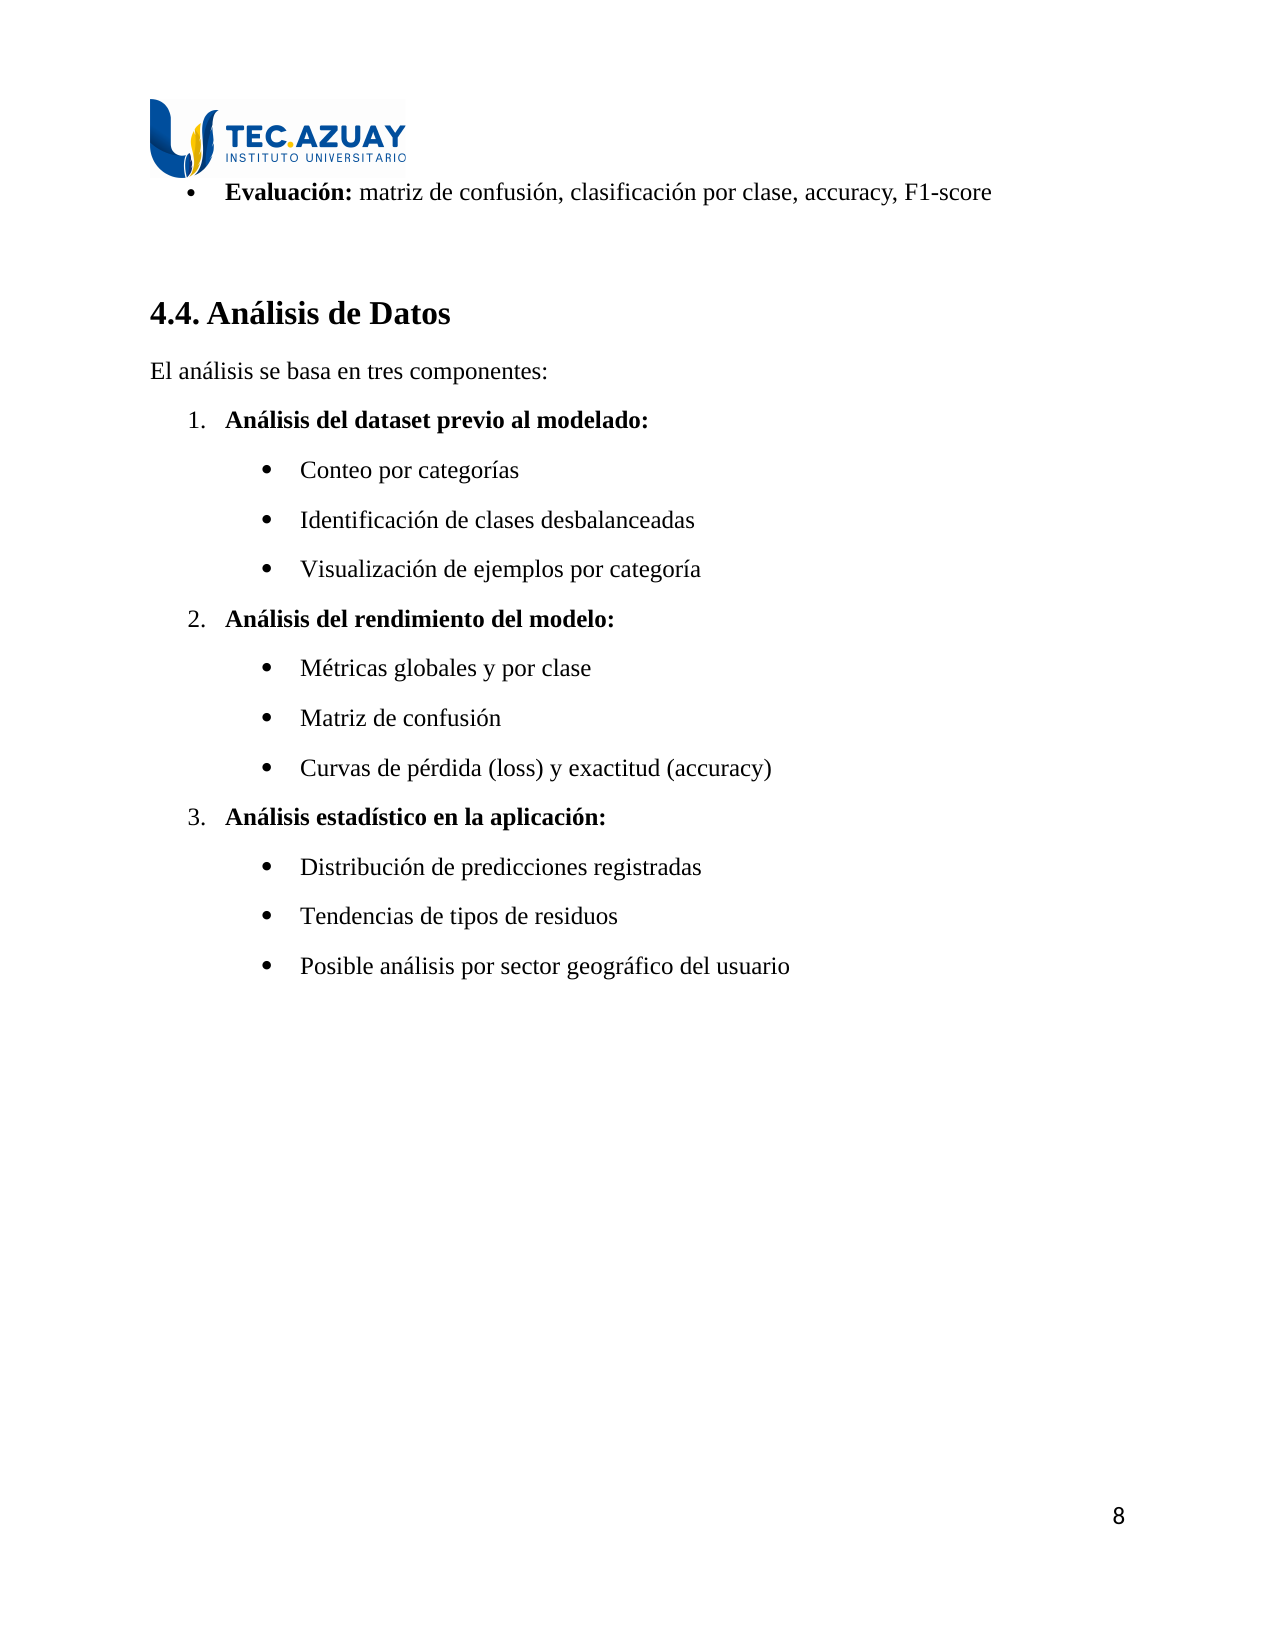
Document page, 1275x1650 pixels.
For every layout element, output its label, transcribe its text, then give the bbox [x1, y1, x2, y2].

subtitle 4.4. Análisis de Datos [150, 293, 1125, 331]
list Análisis estadístico en la aplicación: [187, 802, 1125, 831]
list Conteo por categorías [262, 455, 1125, 484]
list Identificación de clases desbalanceadas [262, 505, 1125, 533]
list Curvas de pérdida (loss) y exactitud (accuracy) [262, 753, 1125, 781]
list Análisis del rendimiento del modelo: [187, 604, 1125, 633]
text El análisis se basa en tres componentes: [150, 356, 1125, 385]
list Matriz de confusión [262, 703, 1125, 732]
list Análisis del dataset previo al modelado: [187, 406, 1125, 434]
list Métricas globales y por clase [262, 653, 1125, 682]
list Evaluación: matriz de confusión, clasificación por clase, accuracy, F1-score [187, 177, 1125, 206]
list Posible análisis por sector geográfico del usuario [262, 951, 1125, 980]
list Visualización de ejemplos por categoría [262, 554, 1125, 583]
list Distribución de predicciones registradas [262, 852, 1125, 881]
list Tendencias de tipos de residuos [262, 901, 1125, 930]
